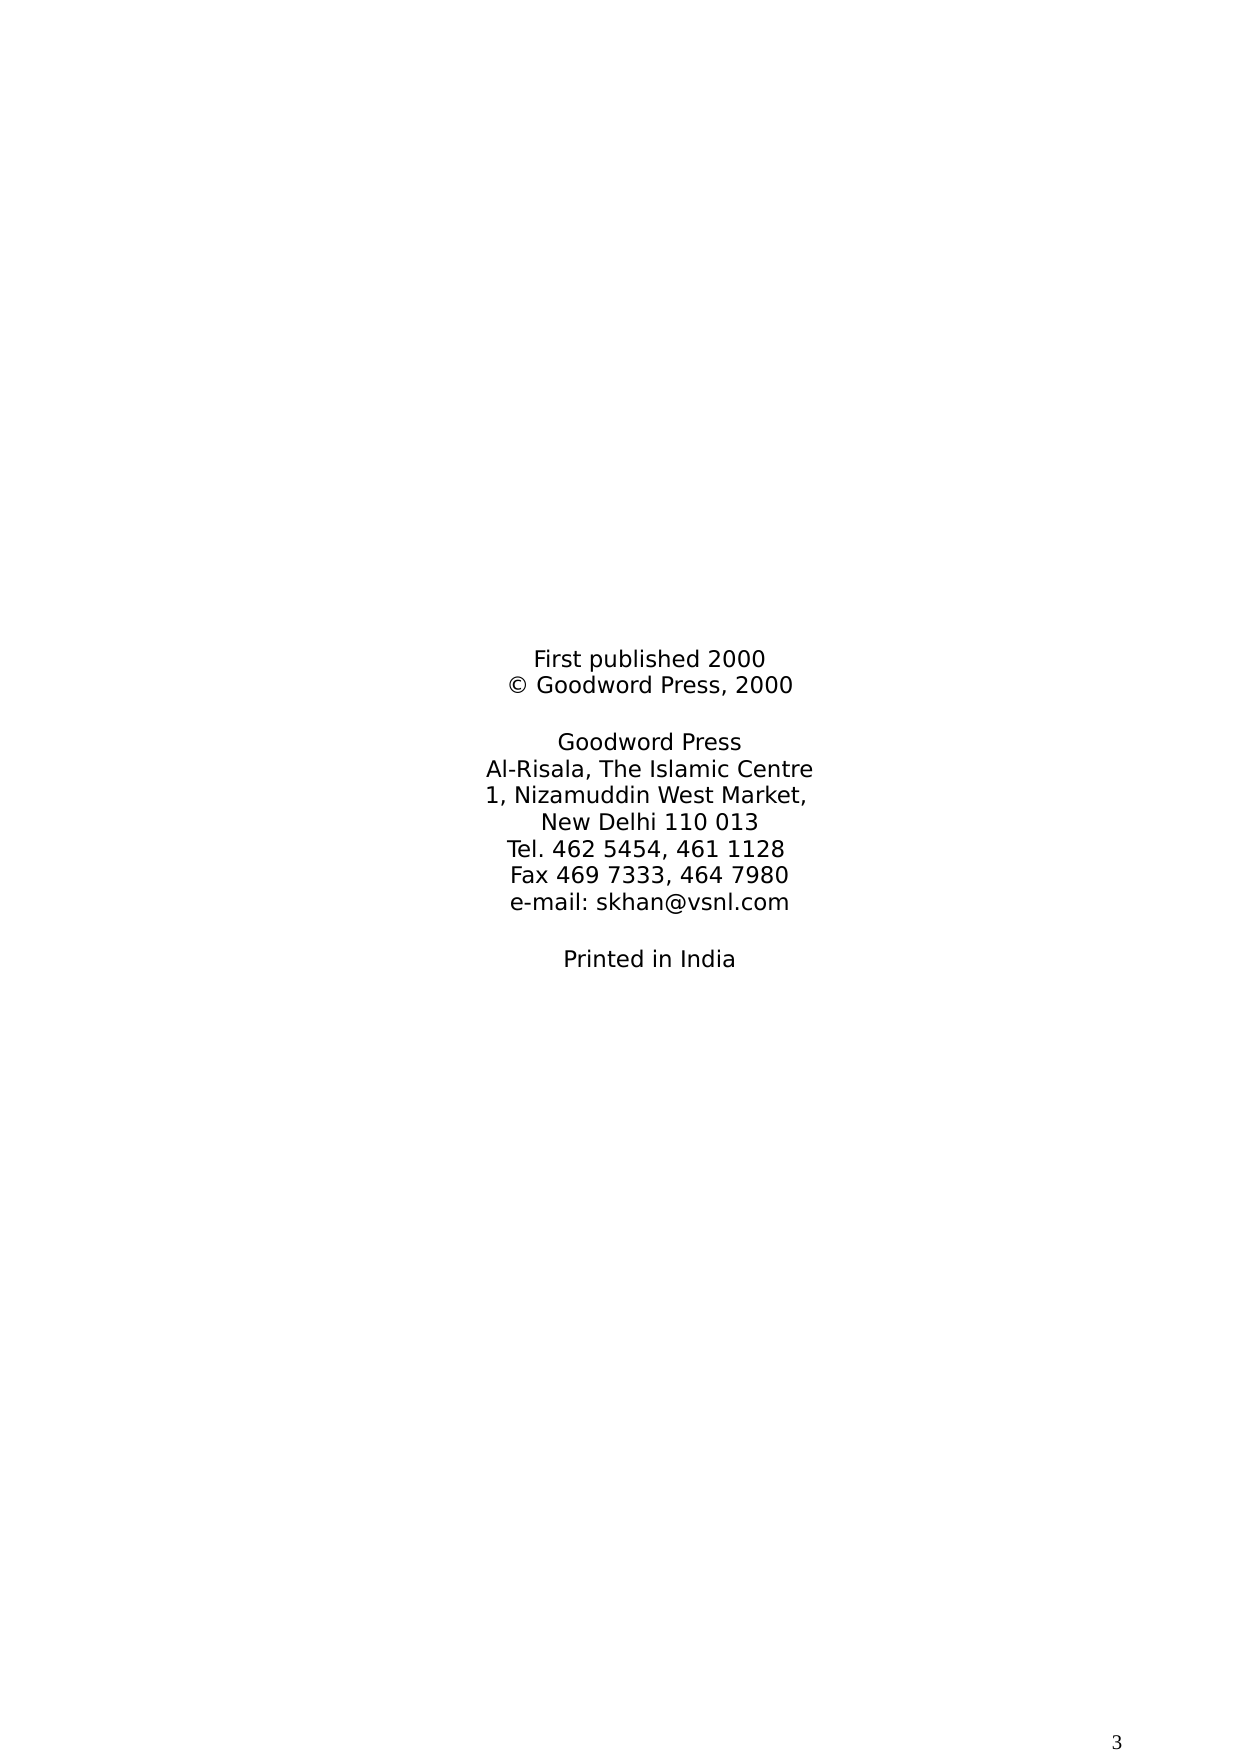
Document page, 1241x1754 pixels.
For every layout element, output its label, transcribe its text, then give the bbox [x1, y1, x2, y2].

text First published 2000 © Goodword Press, 2000 [177, 646, 1122, 699]
text Goodword Press Al-Risala, The Islamic Centre 1, Nizamuddin West Market, New Delhi 110 013 Tel. 462 5454, 461 1128 Fax 469 7333, 464 7980 e-mail: skhan@vsnl.com [177, 729, 1122, 916]
text Printed in India [177, 946, 1122, 972]
